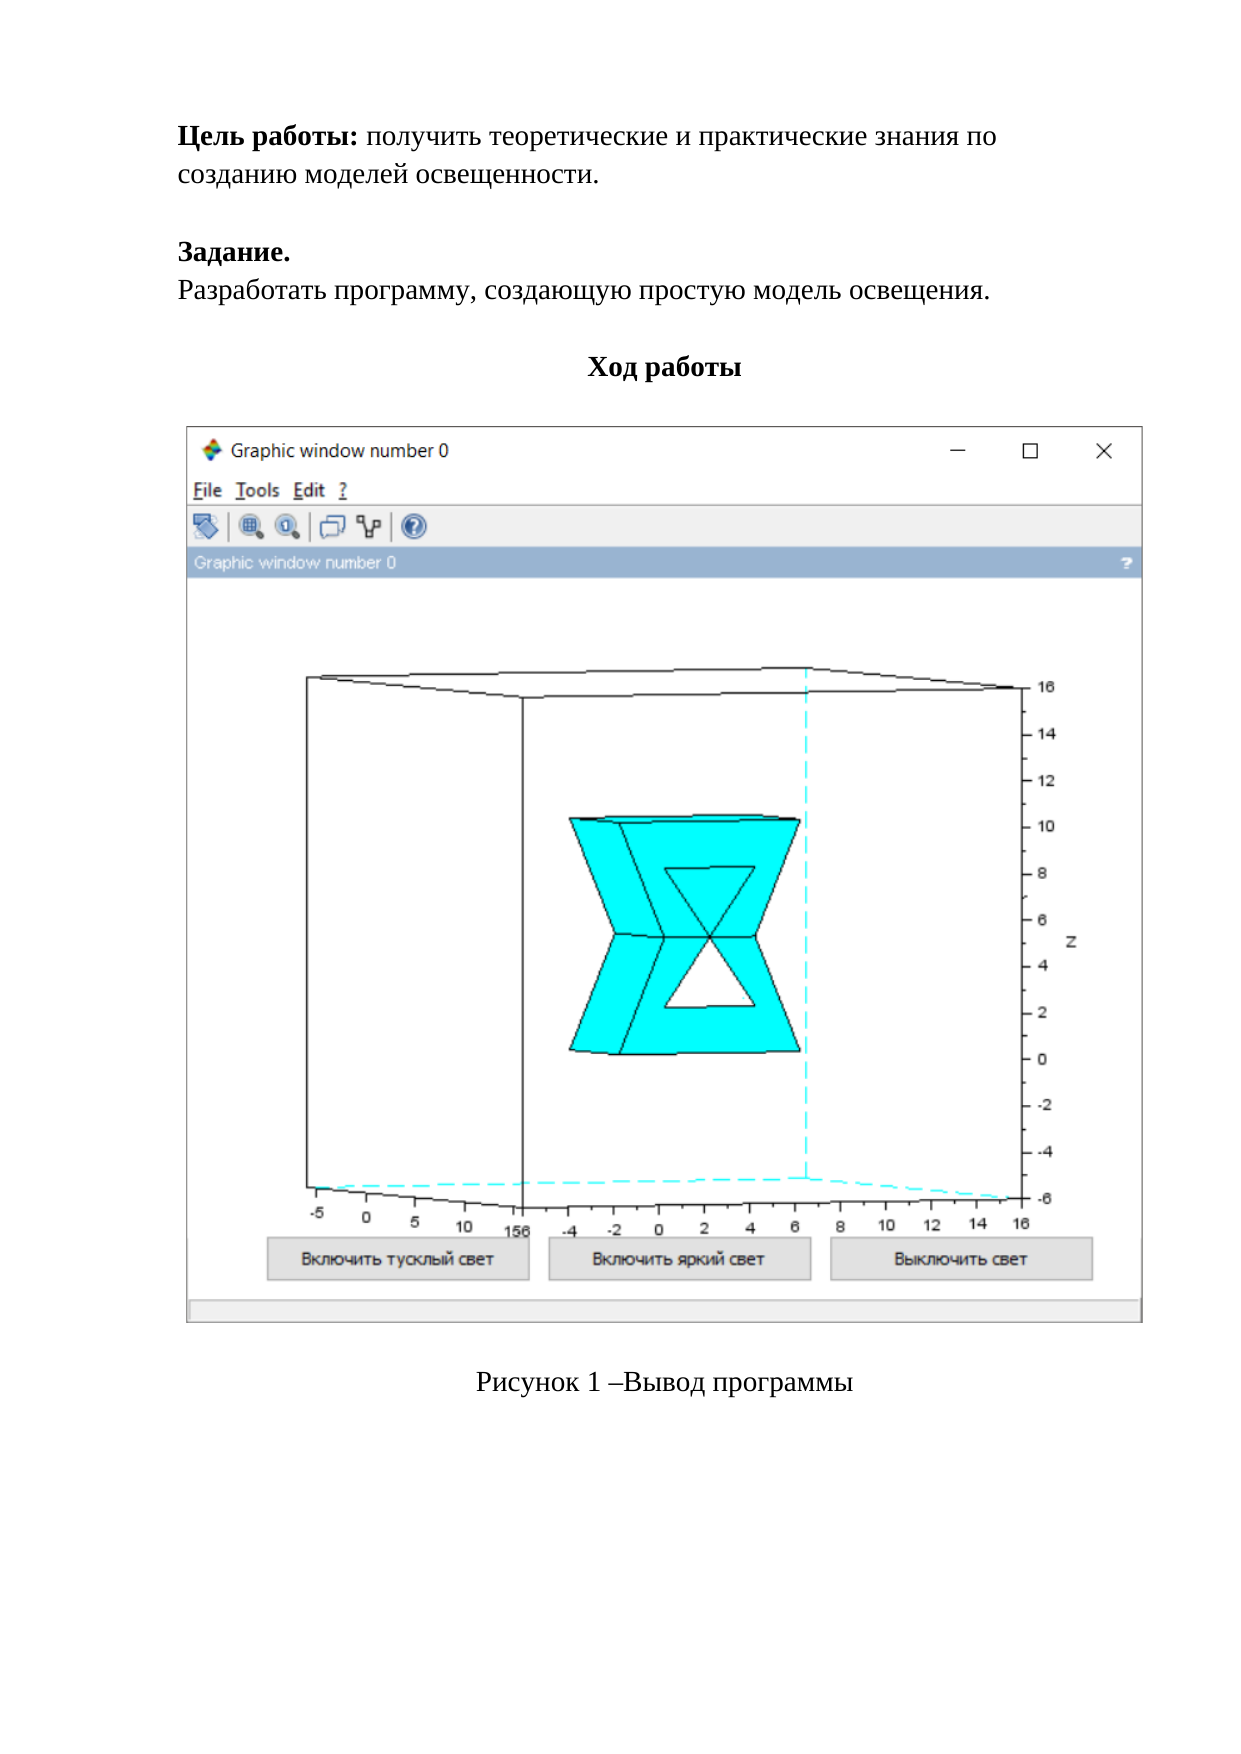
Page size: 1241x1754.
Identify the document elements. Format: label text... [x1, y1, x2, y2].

text Ход работы [177, 349, 1152, 383]
text созданию моделей освещенности. [177, 157, 1152, 190]
text Задание. [177, 234, 1152, 267]
text Разработать программу, создающую простую модель освещения. [177, 272, 1152, 306]
text Цель работы: получить теоретические и практические знания по [177, 118, 1152, 152]
picture [186, 426, 1143, 1323]
text Рисунок 1 –Вывод программы [177, 1364, 1152, 1398]
